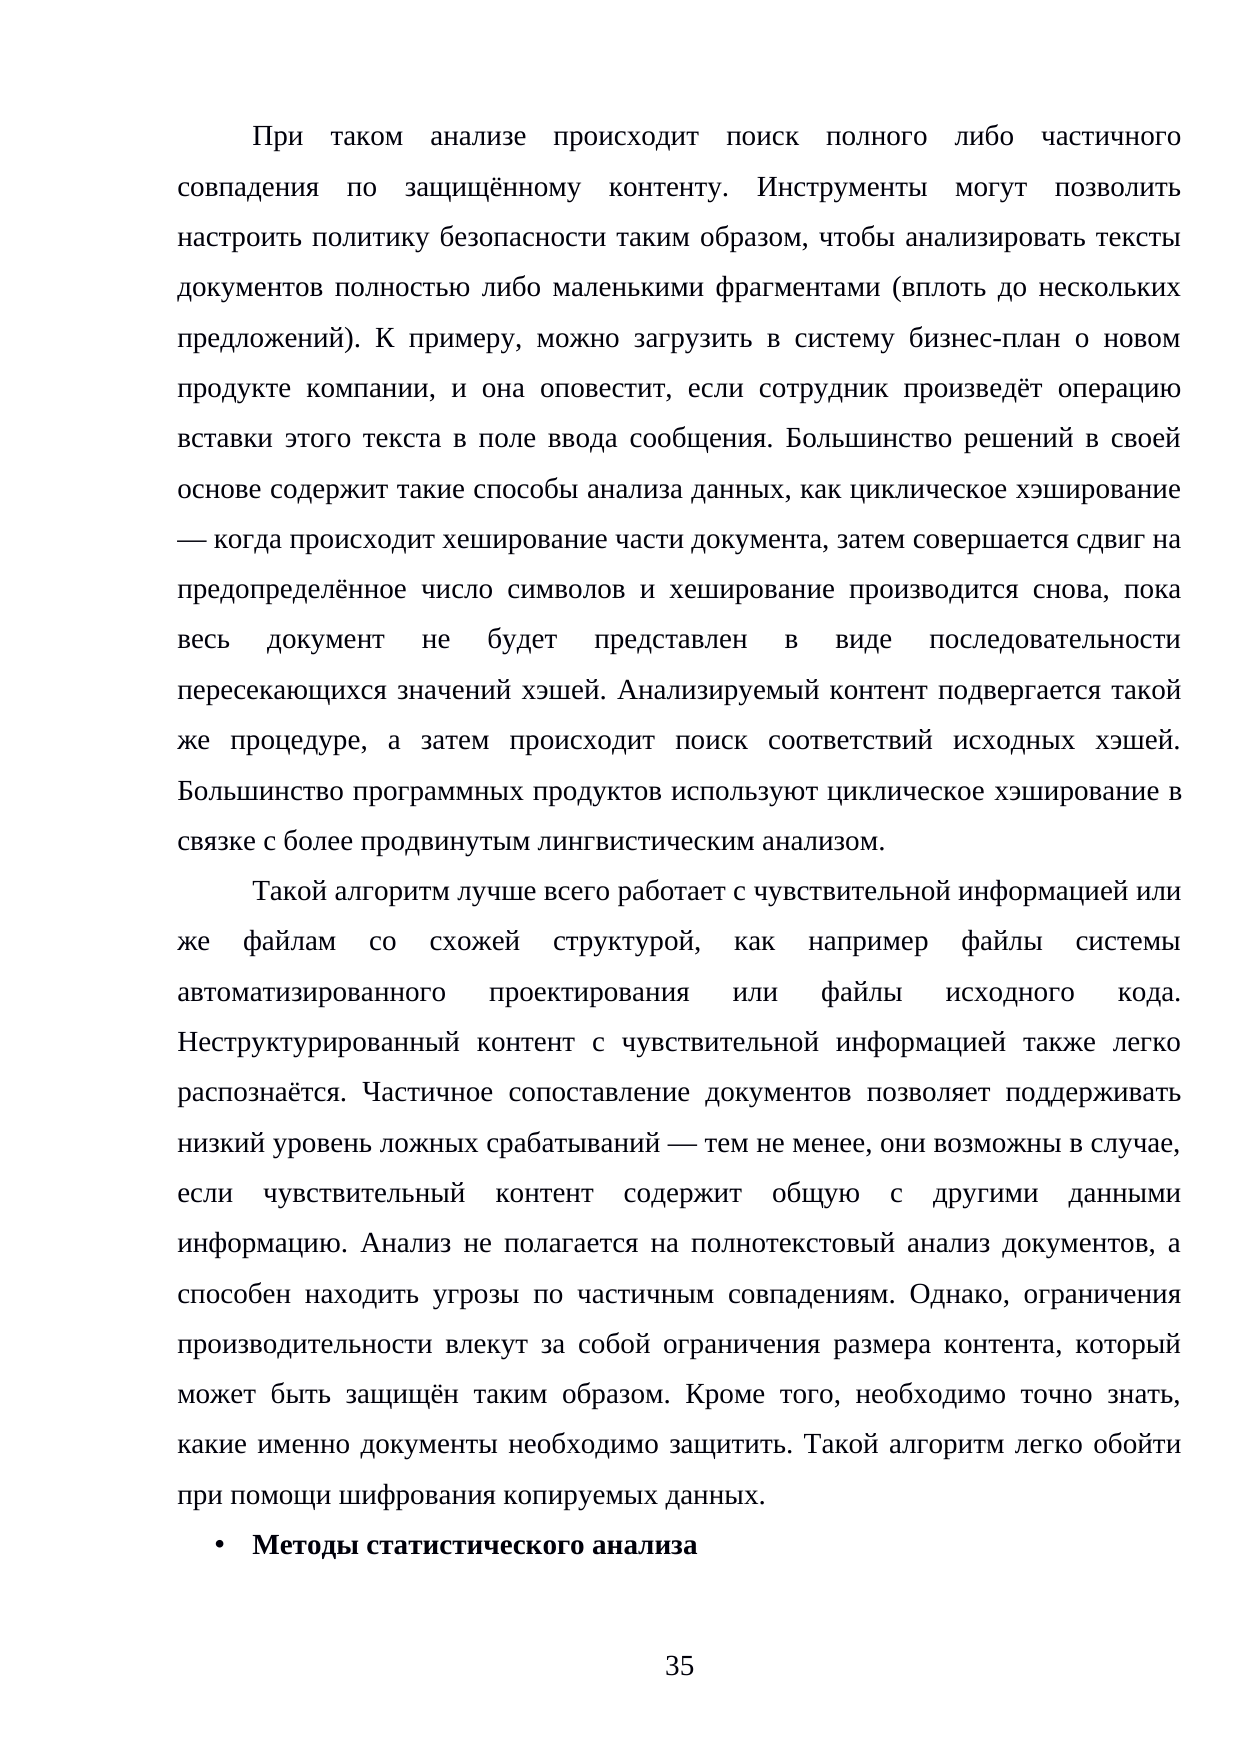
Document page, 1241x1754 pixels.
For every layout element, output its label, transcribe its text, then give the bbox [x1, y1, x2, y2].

text При таком анализе происходит поиск полного либо частичного совпадения по защищённому контенту. Инструменты могут позволить настроить политику безопасности таким образом, чтобы анализировать тексты документов полностью либо маленькими фрагментами (вплоть до нескольких предложений). К примеру, можно загрузить в систему бизнес-план о новом продукте компании, и она оповестит, если сотрудник произведёт операцию вставки этого текста в поле ввода сообщения. Большинство решений в своей основе содержит такие способы анализа данных, как циклическое хэширование — когда происходит хеширование части документа, затем совершается сдвиг на предопределённое число символов и хеширование производится снова, пока весь документ не будет представлен в виде последовательности пересекающихся значений хэшей. Анализируемый контент подвергается такой же процедуре, а затем происходит поиск соответствий исходных хэшей. Большинство программных продуктов используют циклическое хэширование в связке с более продвинутым лингвистическим анализом. [177, 118, 1182, 856]
text Такой алгоритм лучше всего работает с чувствительной информацией или же файлам со схожей структурой, как например файлы системы автоматизированного проектирования или файлы исходного кода. Неструктурированный контент с чувствительной информацией также легко распознаётся. Частичное сопоставление документов позволяет поддерживать низкий уровень ложных срабатываний — тем не менее, они возможны в случае, если чувствительный контент содержит общую с другими данными информацию. Анализ не полагается на полнотекстовый анализ документов, а способен находить угрозы по частичным совпадениям. Однако, ограничения производительности влекут за собой ограничения размера контента, который может быть защищён таким образом. Кроме того, необходимо точно знать, какие именно документы необходимо защитить. Такой алгоритм легко обойти при помощи шифрования копируемых данных. [177, 873, 1182, 1511]
list Методы статистического анализа [214, 1527, 1182, 1561]
